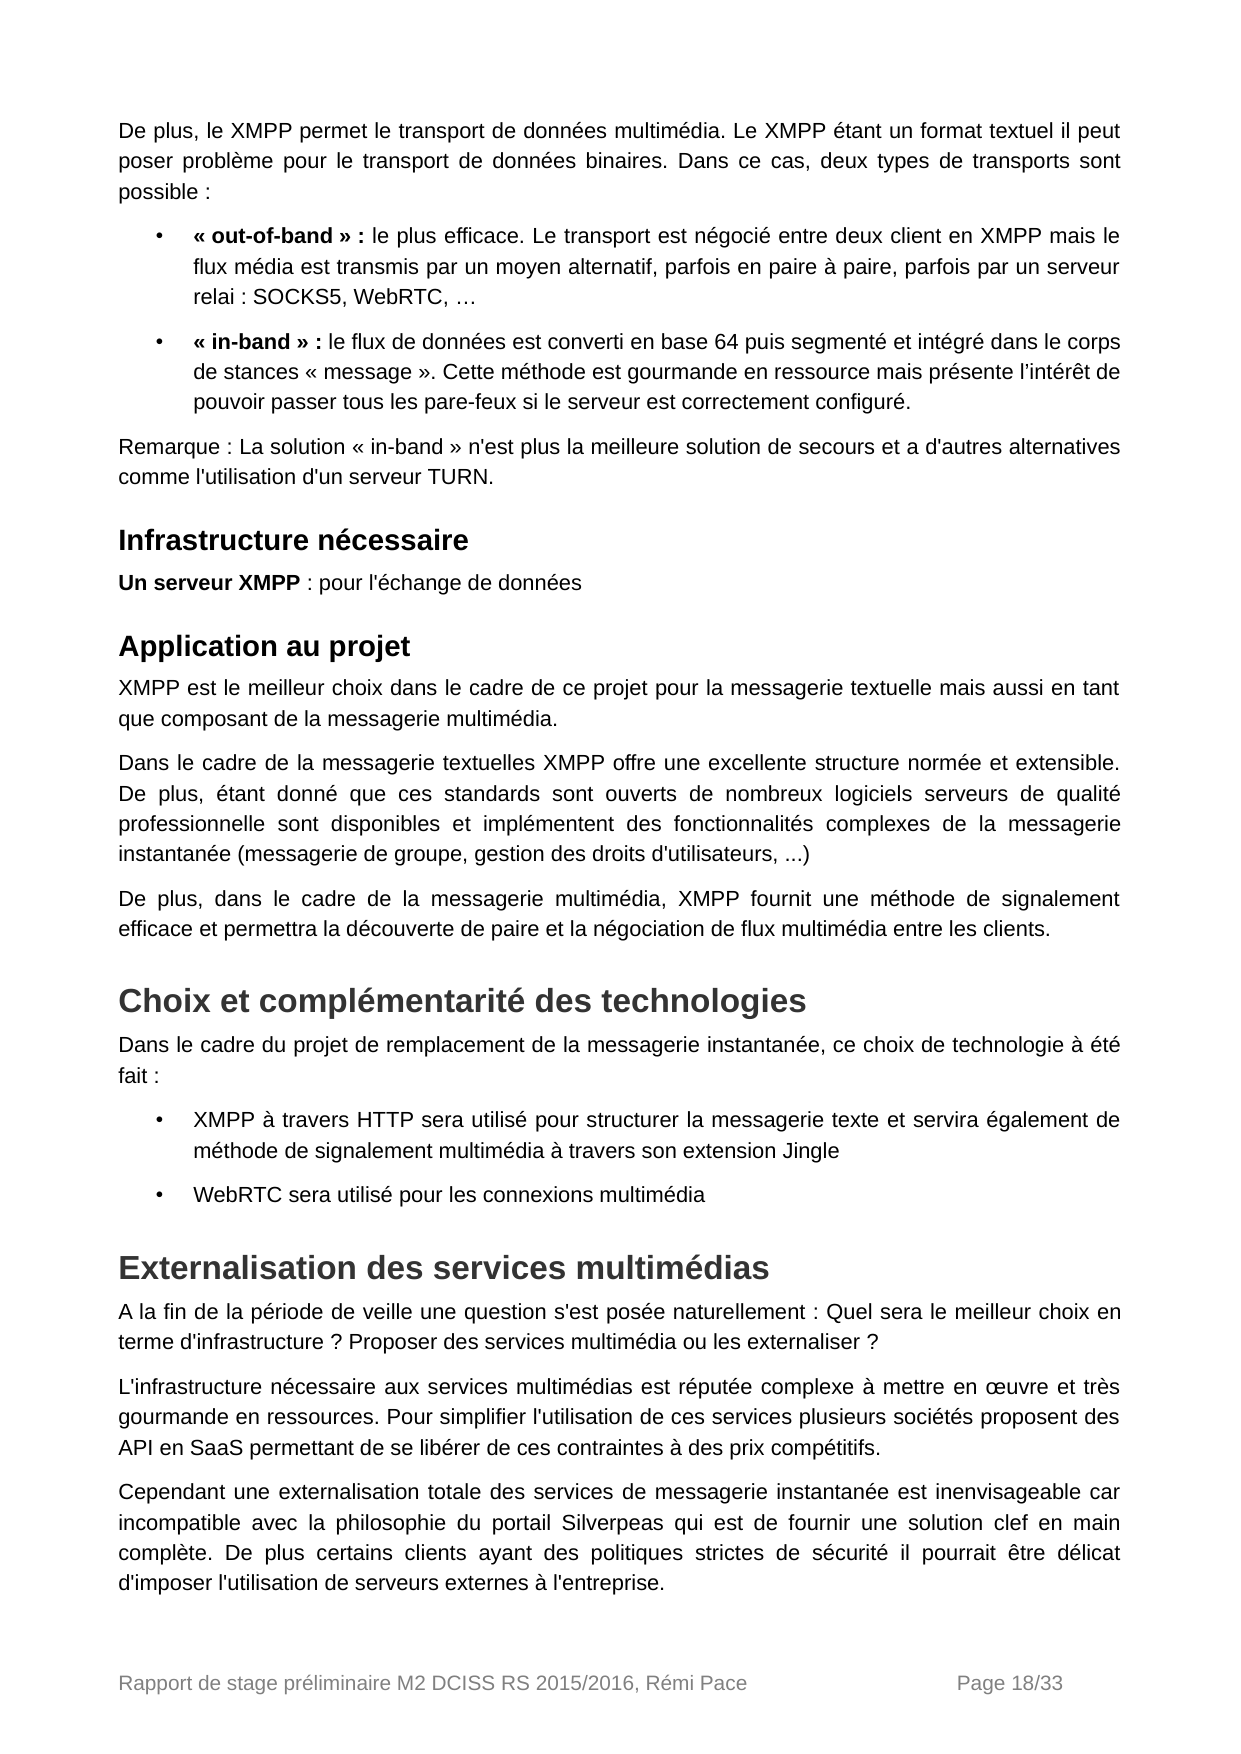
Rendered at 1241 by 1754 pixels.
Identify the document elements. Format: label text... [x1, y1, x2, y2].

text XMPP est le meilleur choix dans le cadre de ce projet pour la messagerie textuelle mais aussi en tant que composant de la messagerie multimédia. [118, 675, 1122, 731]
subtitle Application au projet [118, 629, 1122, 663]
list « in-band » : le flux de données est converti en base 64 puis segmenté et intégré dans le corps de stances « message ». Cette méthode est gourmande en ressource mais présente l’intérêt de pouvoir passer tous les pare-feux si le serveur est correctement configuré. [156, 328, 1122, 414]
text De plus, dans le cadre de la messagerie multimédia, XMPP fournit une méthode de signalement efficace et permettra la découverte de paire et la négociation de flux multimédia entre les clients. [118, 886, 1122, 941]
text Cependant une externalisation totale des services de messagerie instantanée est inenvisageable car incompatible avec la philosophie du portail Silverpeas qui est de fournir une solution clef en main complète. De plus certains clients ayant des politiques strictes de sécurité il pourrait être délicat d'imposer l'utilisation de serveurs externes à l'entreprise. [118, 1479, 1122, 1595]
subtitle Choix et complémentarité des technologies [118, 981, 1122, 1020]
text Dans le cadre du projet de remplacement de la messagerie instantanée, ce choix de technologie à été fait : [118, 1032, 1122, 1088]
subtitle Infrastructure nécessaire [118, 523, 1122, 557]
text Remarque : La solution « in-band » n'est plus la meilleure solution de secours et a d'autres alternatives comme l'utilisation d'un serveur TURN. [118, 434, 1122, 489]
list WebRTC sera utilisé pour les connexions multimédia [156, 1182, 1122, 1208]
list XMPP à travers HTTP sera utilisé pour structurer la messagerie texte et servira également de méthode de signalement multimédia à travers son extension Jingle [156, 1107, 1122, 1163]
subtitle Externalisation des services multimédias [118, 1248, 1122, 1286]
text Un serveur XMPP : pour l'échange de données [118, 569, 1122, 595]
text A la fin de la période de veille une question s'est posée naturellement : Quel sera le meilleur choix en terme d'infrastructure ? Proposer des services multimédia ou les externaliser ? [118, 1299, 1122, 1354]
text L'infrastructure nécessaire aux services multimédias est réputée complexe à mettre en œuvre et très gourmande en ressources. Pour simplifier l'utilisation de ces services plusieurs sociétés proposent des API en SaaS permettant de se libérer de ces contraintes à des prix compétitifs. [118, 1374, 1122, 1459]
text Dans le cadre de la messagerie textuelles XMPP offre une excellente structure normée et extensible. De plus, étant donné que ces standards sont ouverts de nombreux logiciels serveurs de qualité professionnelle sont disponibles et implémentent des fonctionnalités complexes de la messagerie instantanée (messagerie de groupe, gestion des droits d'utilisateurs, ...) [118, 750, 1122, 866]
text De plus, le XMPP permet le transport de données multimédia. Le XMPP étant un format textuel il peut poser problème pour le transport de données binaires. Dans ce cas, deux types de transports sont possible : [118, 118, 1122, 204]
list « out-of-band » : le plus efficace. Le transport est négocié entre deux client en XMPP mais le flux média est transmis par un moyen alternatif, parfois en paire à paire, parfois par un serveur relai : SOCKS5, WebRTC, … [156, 223, 1122, 309]
